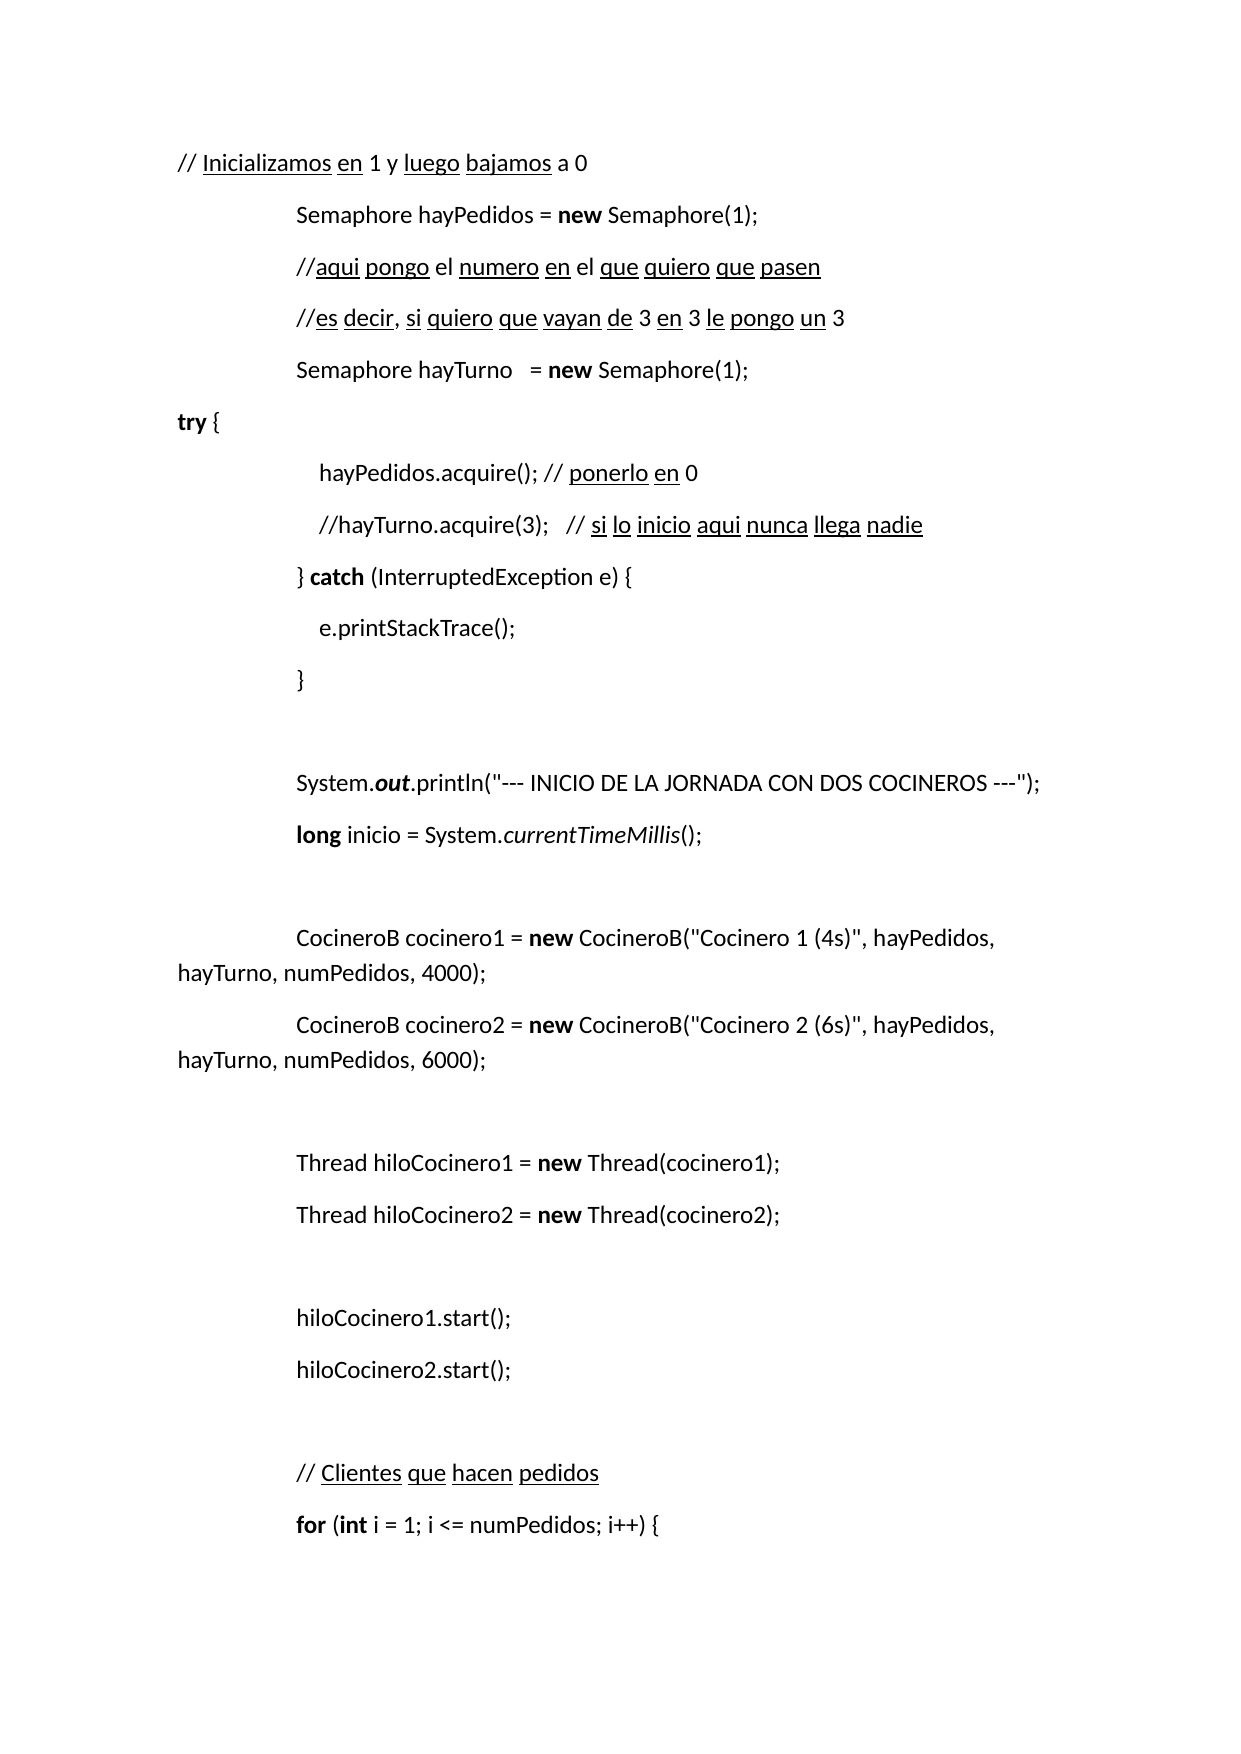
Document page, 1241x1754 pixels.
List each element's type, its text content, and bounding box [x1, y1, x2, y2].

text e.printStackTrace(); [177, 613, 1063, 643]
text Thread hiloCocinero1 = new Thread(cocinero1); [177, 1148, 1063, 1178]
text //es decir, si quiero que vayan de 3 en 3 le pongo un 3 [177, 303, 1063, 333]
text // Inicializamos en 1 y luego bajamos a 0 [177, 148, 1063, 178]
text } [177, 664, 1063, 695]
text for (int i = 1; i <= numPedidos; i++) { [177, 1509, 1063, 1540]
text hiloCocinero1.start(); [177, 1303, 1063, 1333]
text // Clientes que hacen pedidos [177, 1458, 1063, 1488]
text long inicio = System.currentTimeMillis(); [177, 819, 1063, 850]
text } catch (InterruptedException e) { [177, 561, 1063, 591]
text Semaphore hayPedidos = new Semaphore(1); [177, 199, 1063, 230]
text Semaphore hayTurno = new Semaphore(1); [177, 354, 1063, 385]
text try { [177, 406, 1063, 436]
text hiloCocinero2.start(); [177, 1354, 1063, 1385]
text CocineroB cocinero1 = new CocineroB("Cocinero 1 (4s)", hayPedidos, hayTurno, numPedidos, 4000); [177, 923, 1063, 988]
text //aqui pongo el numero en el que quiero que pasen [177, 251, 1063, 281]
text CocineroB cocinero2 = new CocineroB("Cocinero 2 (6s)", hayPedidos, hayTurno, numPedidos, 6000); [177, 1009, 1063, 1075]
text Thread hiloCocinero2 = new Thread(cocinero2); [177, 1199, 1063, 1230]
text System.out.println("--- INICIO DE LA JORNADA CON DOS COCINEROS ---"); [177, 768, 1063, 798]
text //hayTurno.acquire(3); // si lo inicio aqui nunca llega nadie [177, 509, 1063, 540]
text hayPedidos.acquire(); // ponerlo en 0 [177, 458, 1063, 488]
